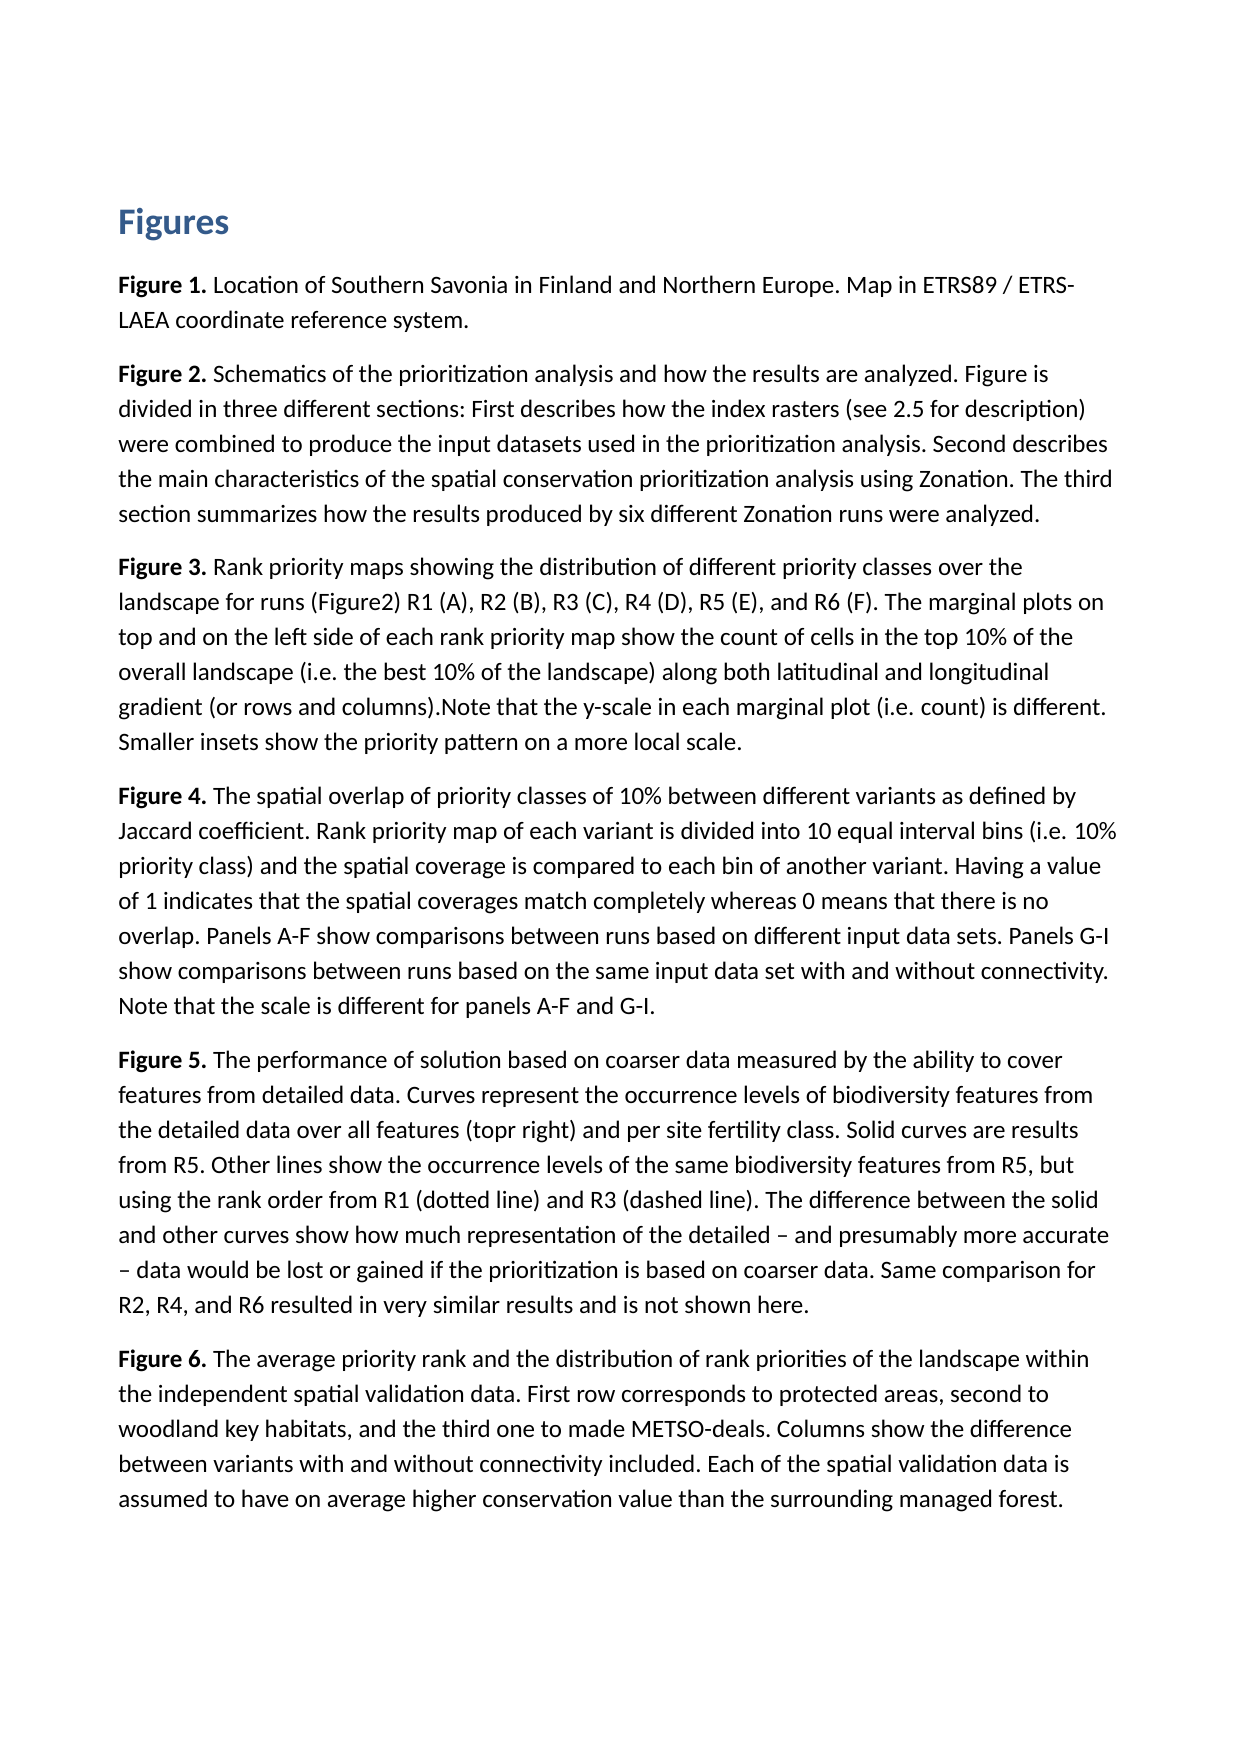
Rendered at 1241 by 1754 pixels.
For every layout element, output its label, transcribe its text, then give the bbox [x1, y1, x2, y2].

text Figure 6. The average priority rank and the distribution of rank priorities of the landscape within the independent spatial validation data. First row corresponds to protected areas, second to woodland key habitats, and the third one to made METSO-deals. Columns show the difference between variants with and without connectivity included. Each of the spatial validation data is assumed to have on average higher conservation value than the surrounding managed forest. [118, 1343, 1122, 1513]
text Figure 5. The performance of solution based on coarser data measured by the ability to cover features from detailed data. Curves represent the occurrence levels of biodiversity features from the detailed data over all features (topr right) and per site fertility class. Solid curves are results from R5. Other lines show the occurrence levels of the same biodiversity features from R5, but using the rank order from R1 (dotted line) and R3 (dashed line). The difference between the solid and other curves show how much representation of the detailed – and presumably more accurate – data would be lost or gained if the prioritization is based on coarser data. Same comparison for R2, R4, and R6 resulted in very similar results and is not shown here. [118, 1044, 1122, 1319]
text Figure 3. Rank priority maps showing the distribution of different priority classes over the landscape for runs (Figure2) R1 (A), R2 (B), R3 (C), R4 (D), R5 (E), and R6 (F). The marginal plots on top and on the left side of each rank priority map show the count of cells in the top 10% of the overall landscape (i.e. the best 10% of the landscape) along both latitudinal and longitudinal gradient (or rows and columns).Note that the y-scale in each marginal plot (i.e. count) is different. Smaller insets show the priority pattern on a more local scale. [118, 552, 1122, 757]
subtitle Figures [118, 198, 1122, 243]
text Figure 2. Schematics of the prioritization analysis and how the results are analyzed. Figure is divided in three different sections: First describes how the index rasters (see 2.5 for description) were combined to produce the input datasets used in the prioritization analysis. Second describes the main characteristics of the spatial conservation prioritization analysis using Zonation. The third section summarizes how the results produced by six different Zonation runs were analyzed. [118, 358, 1122, 528]
text Figure 1. Location of Southern Savonia in Finland and Northern Europe. Map in ETRS89 / ETRS-LAEA coordinate reference system. [118, 269, 1122, 334]
text Figure 4. The spatial overlap of priority classes of 10% between different variants as defined by Jaccard coefficient. Rank priority map of each variant is divided into 10 equal interval bins (i.e. 10% priority class) and the spatial coverage is compared to each bin of another variant. Having a value of 1 indicates that the spatial coverages match completely whereas 0 means that there is no overlap. Panels A-F show comparisons between runs based on different input data sets. Panels G-I show comparisons between runs based on the same input data set with and without connectivity. Note that the scale is different for panels A-F and G-I. [118, 780, 1122, 1021]
